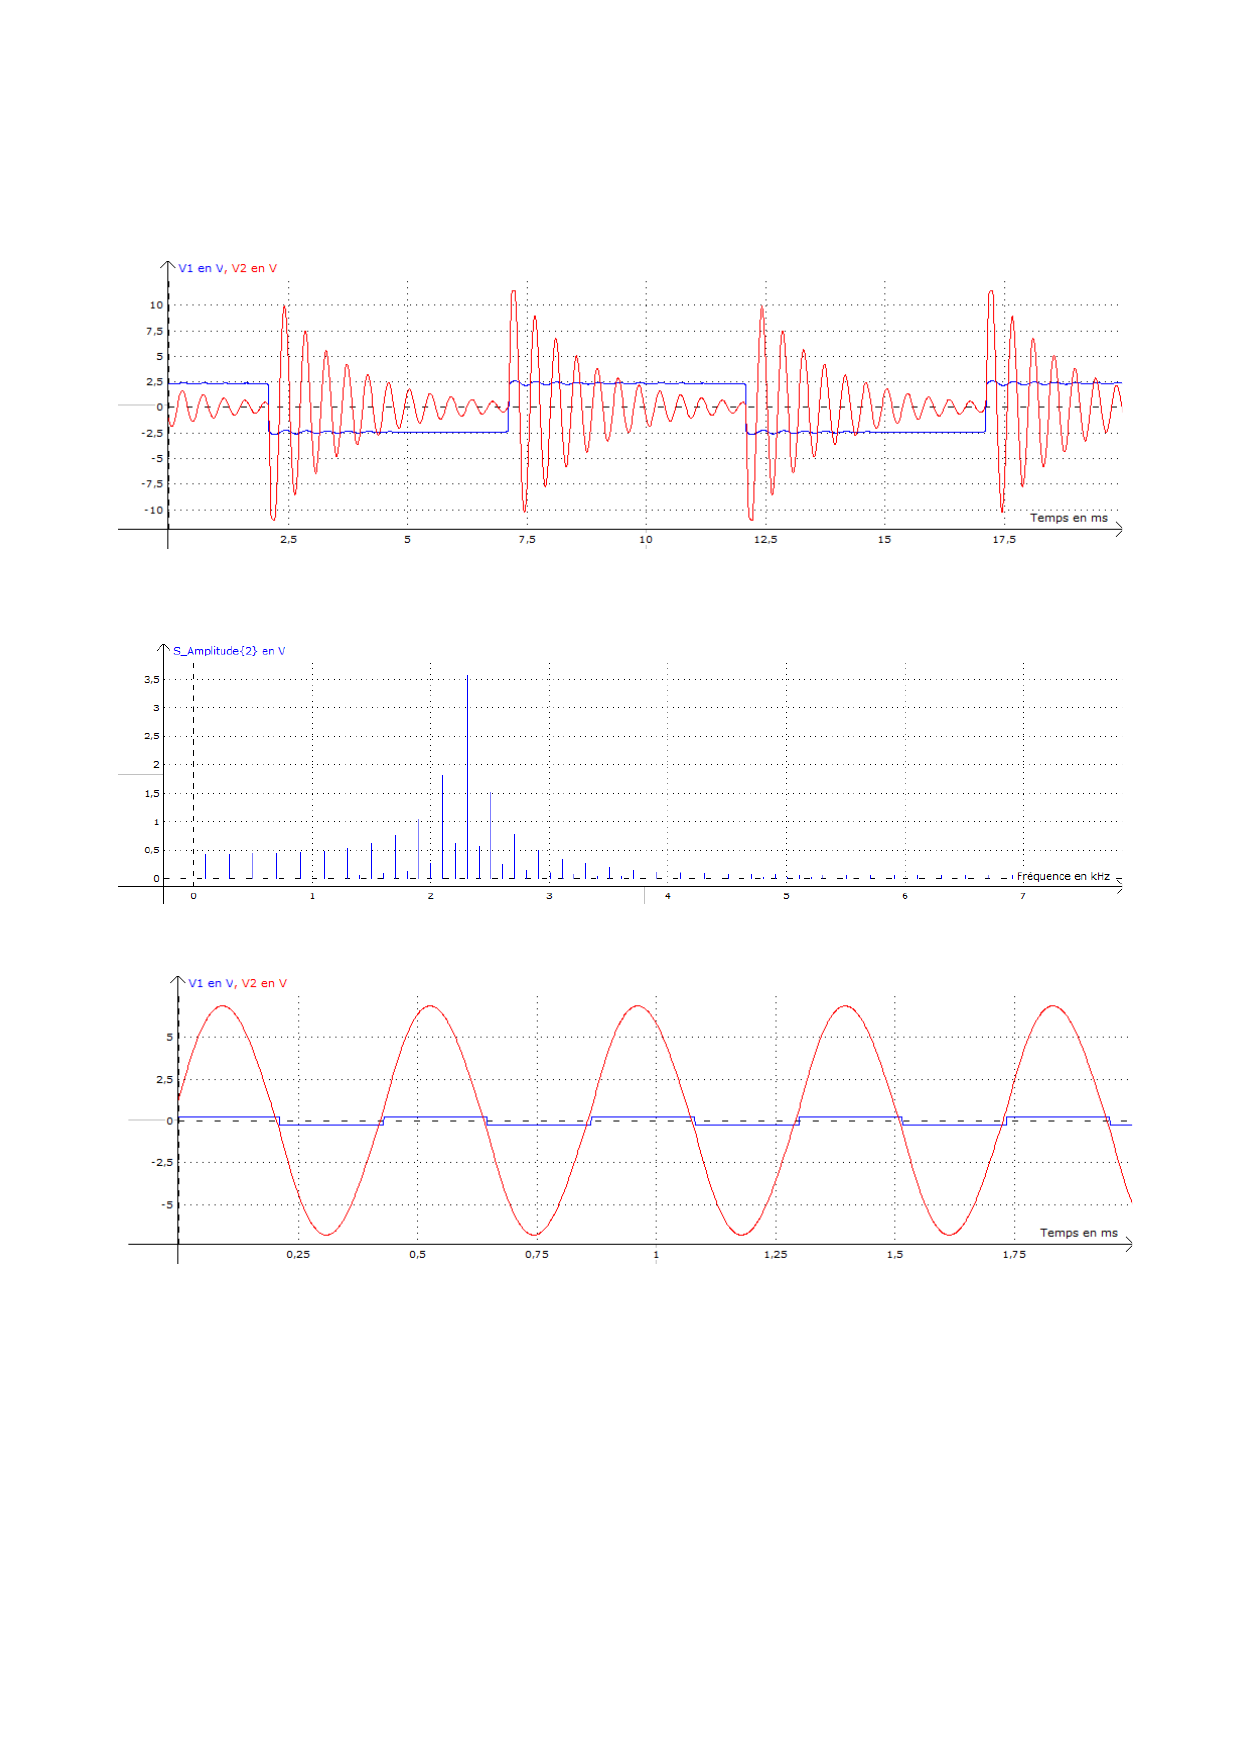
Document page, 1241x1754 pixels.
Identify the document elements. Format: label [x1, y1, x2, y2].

picture [118, 644, 1123, 904]
picture [118, 261, 1123, 549]
picture [128, 976, 1133, 1264]
